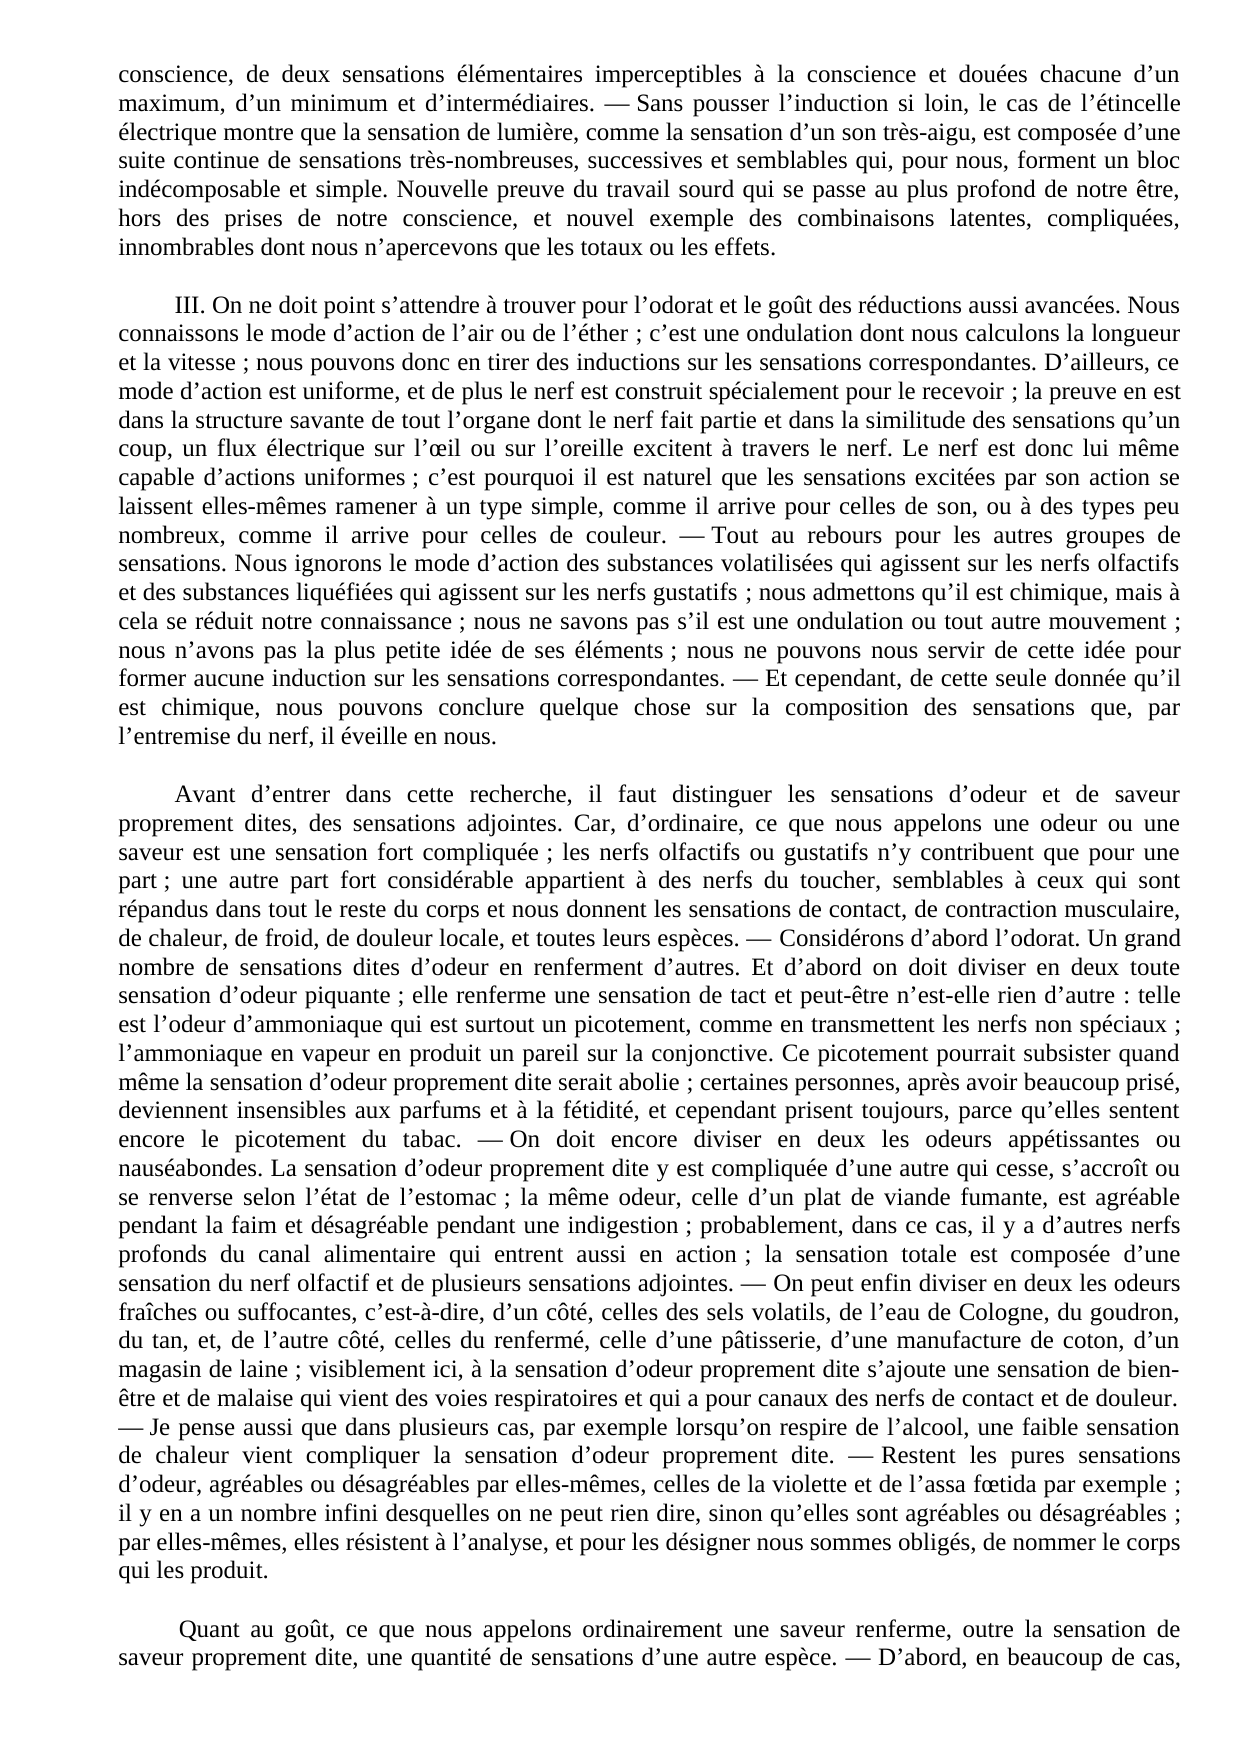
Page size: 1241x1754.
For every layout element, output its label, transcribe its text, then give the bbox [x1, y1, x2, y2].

text Avant d’entrer dans cette recherche, il faut distinguer les sensations d’odeur et de saveur proprement dites, des sensations adjointes. Car, d’ordinaire, ce que nous appelons une odeur ou une saveur est une sensation fort compliquée ; les nerfs olfactifs ou gustatifs n’y contribuent que pour une part ; une autre part fort considérable appartient à des nerfs du toucher, semblables à ceux qui sont répandus dans tout le reste du corps et nous donnent les sensations de contact, de contraction musculaire, de chaleur, de froid, de douleur locale, et toutes leurs espèces. — Considérons d’abord l’odorat. Un grand nombre de sensations dites d’odeur en renferment d’autres. Et d’abord on doit diviser en deux toute sensation d’odeur piquante ; elle renferme une sensation de tact et peut-être n’est-elle rien d’autre : telle est l’odeur d’ammoniaque qui est surtout un picotement, comme en transmettent les nerfs non spéciaux ; l’ammoniaque en vapeur en produit un pareil sur la conjonctive. Ce picotement pourrait subsister quand même la sensation d’odeur proprement dite serait abolie ; certaines personnes, après avoir beaucoup prisé, deviennent insensibles aux parfums et à la fétidité, et cependant prisent toujours, parce qu’elles sentent encore le picotement du tabac. — On doit encore diviser en deux les odeurs appétissantes ou nauséabondes. La sensation d’odeur proprement dite y est compliquée d’une autre qui cesse, s’accroît ou se renverse selon l’état de l’estomac ; la même odeur, celle d’un plat de viande fumante, est agréable pendant la faim et désagréable pendant une indigestion ; probablement, dans ce cas, il y a d’autres nerfs profonds du canal alimentaire qui entrent aussi en action ; la sensation totale est composée d’une sensation du nerf olfactif et de plusieurs sensations adjointes. — On peut enfin diviser en deux les odeurs fraîches ou suffocantes, c’est-à-dire, d’un côté, celles des sels volatils, de l’eau de Cologne, du goudron, du tan, et, de l’autre côté, celles du renfermé, celle d’une pâtisserie, d’une manufacture de coton, d’un magasin de laine ; visiblement ici, à la sensation d’odeur proprement dite s’ajoute une sensation de bien-être et de malaise qui vient des voies respiratoires et qui a pour canaux des nerfs de contact et de douleur. — Je pense aussi que dans plusieurs cas, par exemple lorsqu’on respire de l’alcool, une faible sensation de chaleur vient compliquer la sensation d’odeur proprement dite. — Restent les pures sensations d’odeur, agréables ou désagréables par elles-mêmes, celles de la violette et de l’assa fœtida par exemple ; il y en a un nombre infini desquelles on ne peut rien dire, sinon qu’elles sont agréables ou désagréables ; par elles-mêmes, elles résistent à l’analyse, et pour les désigner nous sommes obligés, de nommer le corps qui les produit. [118, 779, 1181, 1584]
text Quant au goût, ce que nous appelons ordinairement une saveur renferme, outre la sensation de saveur proprement dite, une quantité de sensations d’une autre espèce. — D’abord, en beaucoup de cas, [118, 1614, 1181, 1671]
text conscience, de deux sensations élémentaires imperceptibles à la conscience et douées chacune d’un maximum, d’un minimum et d’intermédiaires. — Sans pousser l’induction si loin, le cas de l’étincelle électrique montre que la sensation de lumière, comme la sensation d’un son très-aigu, est composée d’une suite continue de sensations très-nombreuses, successives et semblables qui, pour nous, forment un bloc indécomposable et simple. Nouvelle preuve du travail sourd qui se passe au plus profond de notre être, hors des prises de notre conscience, et nouvel exemple des combinaisons latentes, compliquées, innombrables dont nous n’apercevons que les totaux ou les effets. [118, 59, 1181, 260]
text III. On ne doit point s’attendre à trouver pour l’odorat et le goût des réductions aussi avancées. Nous connaissons le mode d’action de l’air ou de l’éther ; c’est une ondulation dont nous calculons la longueur et la vitesse ; nous pouvons donc en tirer des inductions sur les sensations correspondantes. D’ailleurs, ce mode d’action est uniforme, et de plus le nerf est construit spécialement pour le recevoir ; la preuve en est dans la structure savante de tout l’organe dont le nerf fait partie et dans la similitude des sensations qu’un coup, un flux électrique sur l’œil ou sur l’oreille excitent à travers le nerf. Le nerf est donc lui même capable d’actions uniformes ; c’est pourquoi il est naturel que les sensations excitées par son action se laissent elles-mêmes ramener à un type simple, comme il arrive pour celles de son, ou à des types peu nombreux, comme il arrive pour celles de couleur. — Tout au rebours pour les autres groupes de sensations. Nous ignorons le mode d’action des substances volatilisées qui agissent sur les nerfs olfactifs et des substances liquéfiées qui agissent sur les nerfs gustatifs ; nous admettons qu’il est chimique, mais à cela se réduit notre connaissance ; nous ne savons pas s’il est une ondulation ou tout autre mouvement ; nous n’avons pas la plus petite idée de ses éléments ; nous ne pouvons nous servir de cette idée pour former aucune induction sur les sensations correspondantes. — Et cependant, de cette seule donnée qu’il est chimique, nous pouvons conclure quelque chose sur la composition des sensations que, par l’entremise du nerf, il éveille en nous. [118, 290, 1181, 750]
